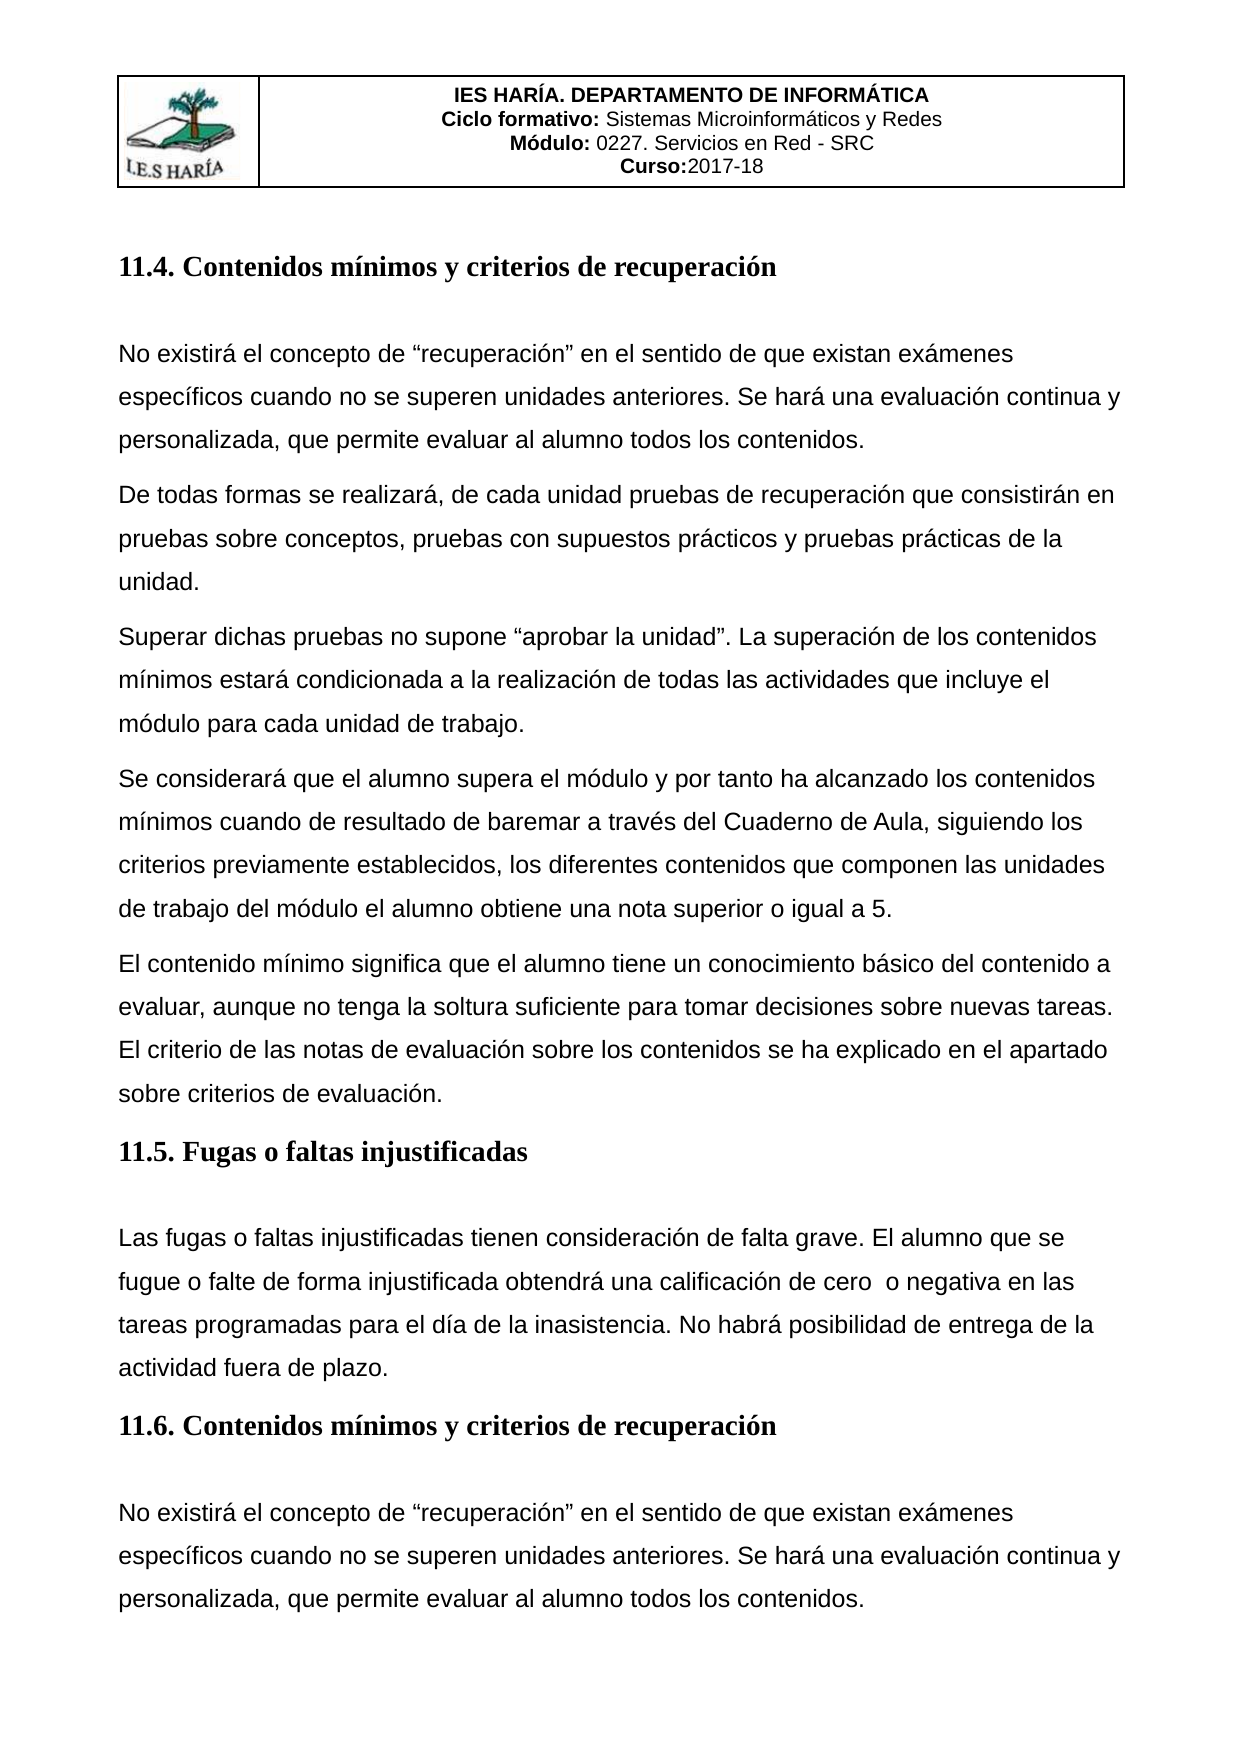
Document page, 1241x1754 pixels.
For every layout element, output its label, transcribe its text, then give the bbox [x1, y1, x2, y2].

text No existirá el concepto de “recuperación” en el sentido de que existan exámenes específicos cuando no se superen unidades anteriores. Se hará una evaluación continua y personalizada, que permite evaluar al alumno todos los contenidos. [118, 339, 1122, 454]
subtitle 11.4. Contenidos mínimos y criterios de recuperación [118, 249, 1122, 283]
text Superar dichas pruebas no supone “aprobar la unidad”. La superación de los contenidos mínimos estará condicionada a la realización de todas las actividades que incluye el módulo para cada unidad de trabajo. [118, 622, 1122, 737]
text Se considerará que el alumno supera el módulo y por tanto ha alcanzado los contenidos mínimos cuando de resultado de baremar a través del Cuaderno de Aula, siguiendo los criterios previamente establecidos, los diferentes contenidos que componen las unidades de trabajo del módulo el alumno obtiene una nota superior o igual a 5. [118, 764, 1122, 922]
subtitle 11.5. Fugas o faltas injustificadas [118, 1134, 1122, 1168]
picture [123, 82, 241, 180]
text De todas formas se realizará, de cada unidad pruebas de recuperación que consistirán en pruebas sobre conceptos, pruebas con supuestos prácticos y pruebas prácticas de la unidad. [118, 481, 1122, 596]
subtitle 11.6. Contenidos mínimos y criterios de recuperación [118, 1408, 1122, 1442]
text El contenido mínimo significa que el alumno tiene un conocimiento básico del contenido a evaluar, aunque no tenga la soltura suficiente para tomar decisiones sobre nuevas tareas. El criterio de las notas de evaluación sobre los contenidos se ha explicado en el apartado sobre criterios de evaluación. [118, 949, 1122, 1107]
text No existirá el concepto de “recuperación” en el sentido de que existan exámenes específicos cuando no se superen unidades anteriores. Se hará una evaluación continua y personalizada, que permite evaluar al alumno todos los contenidos. [118, 1498, 1122, 1613]
text Las fugas o faltas injustificadas tienen consideración de falta grave. El alumno que se fugue o falte de forma injustificada obtendrá una calificación de cero o negativa en las tareas programadas para el día de la inasistencia. No habrá posibilidad de entrega de la actividad fuera de plazo. [118, 1223, 1122, 1382]
